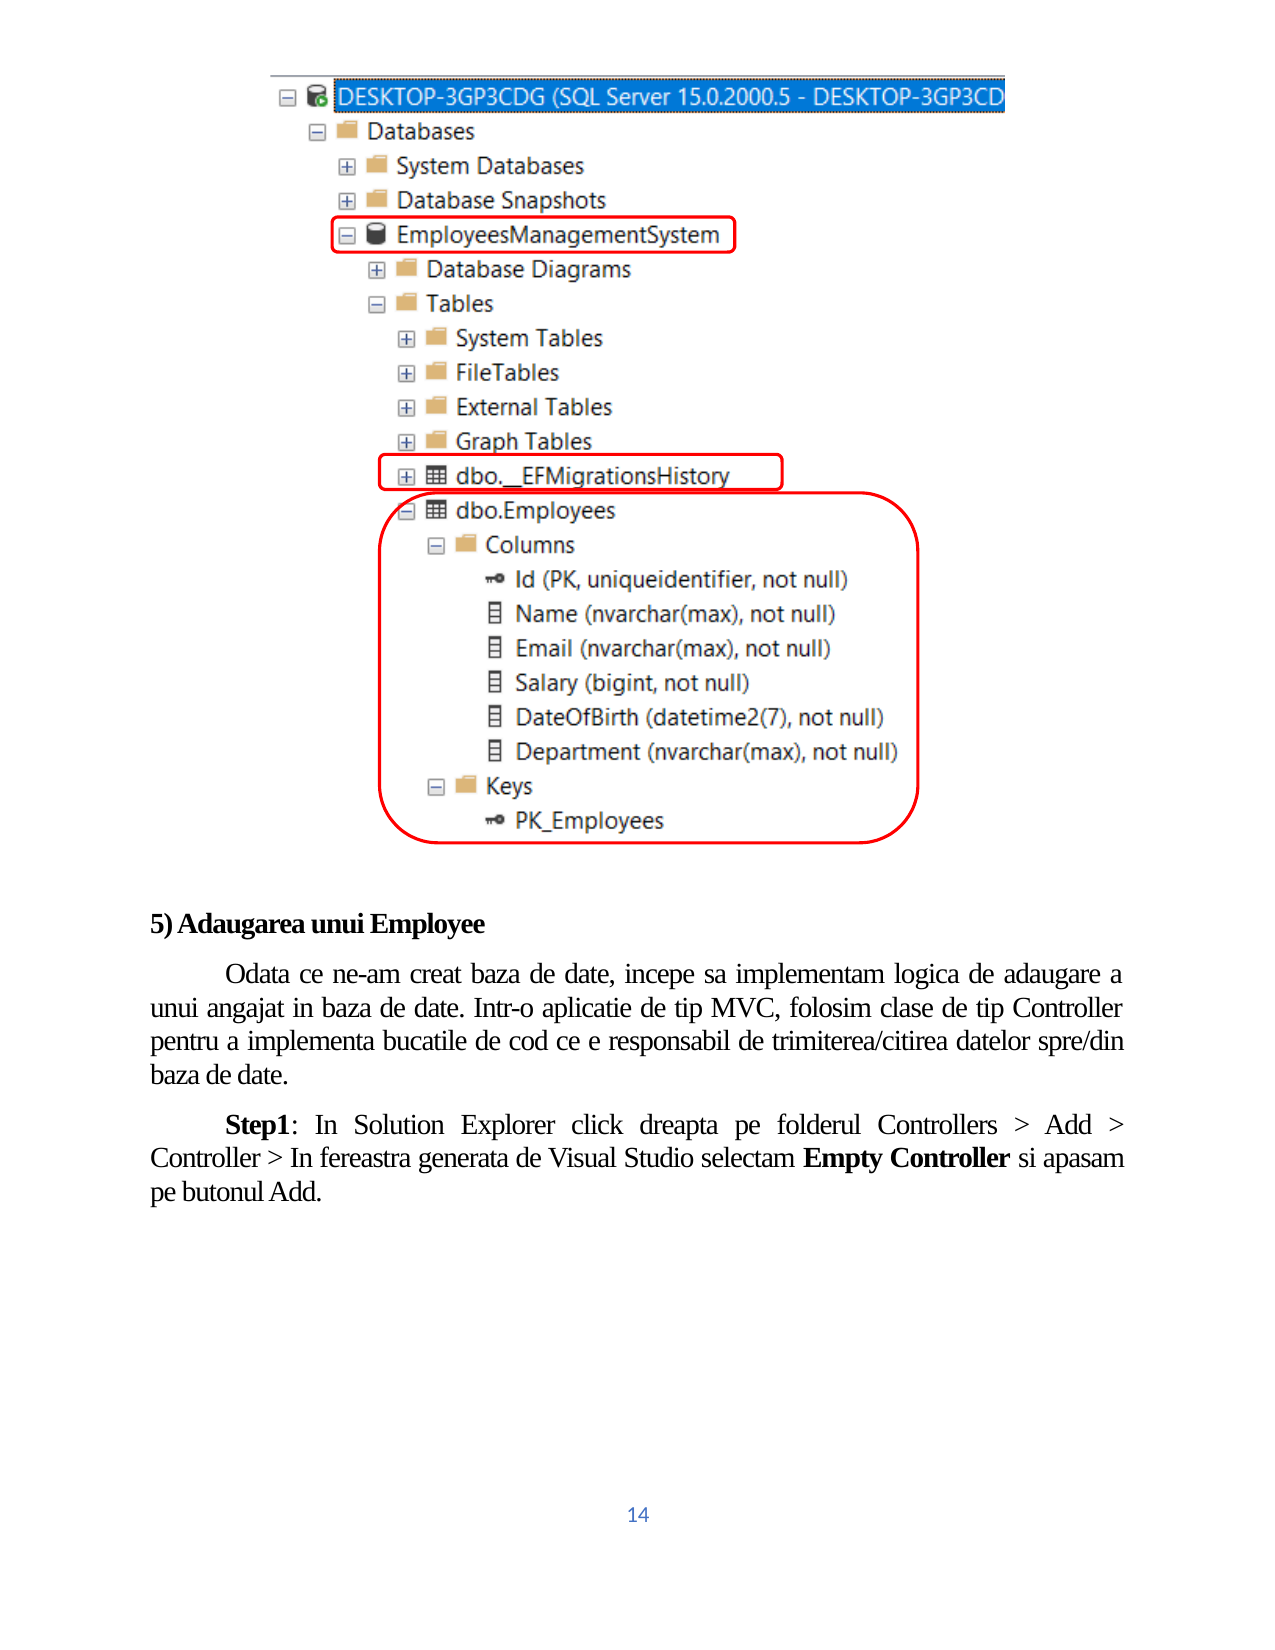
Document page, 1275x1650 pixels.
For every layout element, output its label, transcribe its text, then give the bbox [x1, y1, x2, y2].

text 5) Adaugarea unui Employee [150, 906, 1125, 939]
text Step1: In Solution Explorer click dreapta pe folderul Controllers > Add > Controller > In fereastra generata de Visual Studio selectam Empty Controller si apasam pe butonul Add. [150, 1107, 1125, 1208]
text Odata ce ne-am creat baza de date, incepe sa implementam logica de adaugare a unui angajat in baza de date. Intr-o aplicatie de tip MVC, folosim clase de tip Controller pentru a implementa bucatile de cod ce e responsabil de trimiterea/citirea datelor spre/din baza de date. [150, 956, 1125, 1090]
